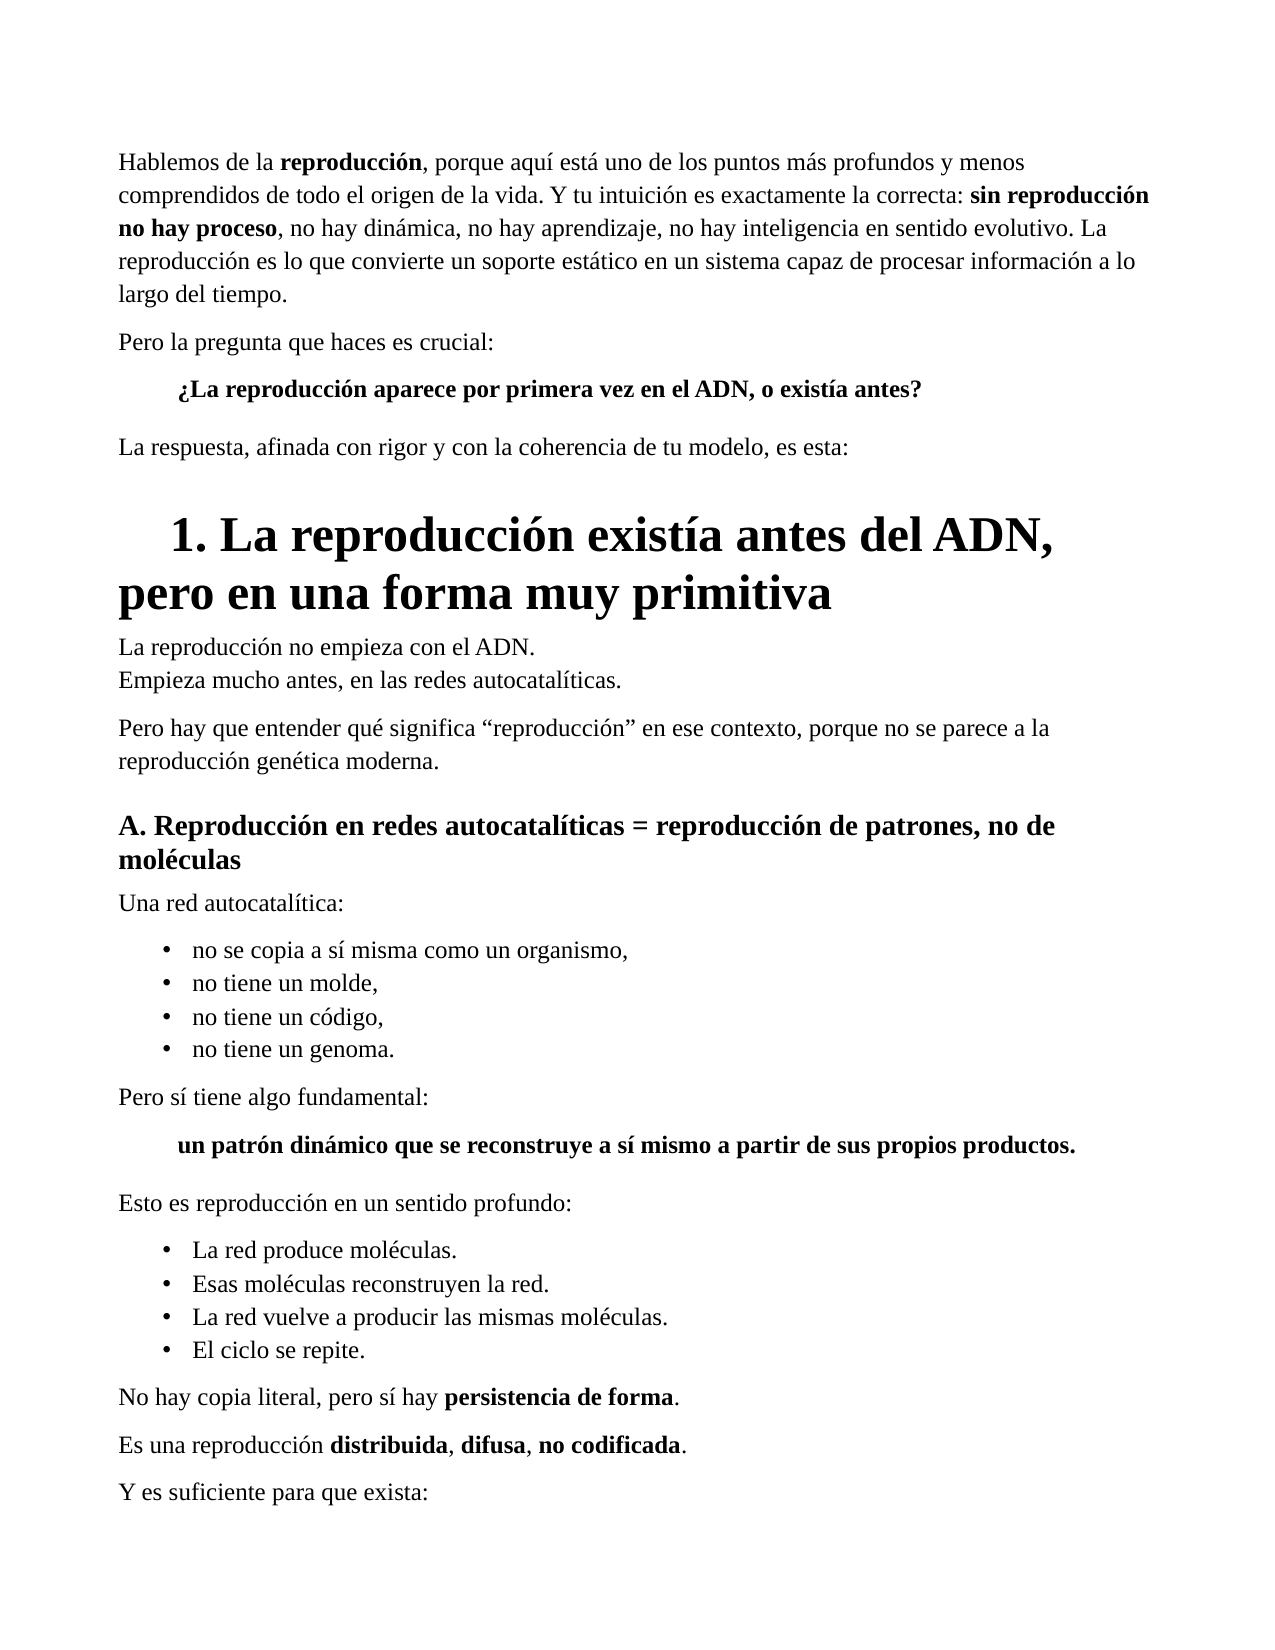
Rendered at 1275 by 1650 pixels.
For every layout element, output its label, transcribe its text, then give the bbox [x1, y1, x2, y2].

subtitle A. Reproducción en redes autocatalíticas = reproducción de patrones, no de moléculas [118, 808, 1157, 875]
text Pero la pregunta que haces es crucial: [118, 327, 1157, 355]
list Esas moléculas reconstruyen la red. [162, 1269, 1157, 1297]
list no tiene un código, [162, 1002, 1157, 1030]
text Pero hay que entender qué significa “reproducción” en ese contexto, porque no se parece a la reproducción genética moderna. [118, 713, 1157, 775]
list no tiene un genoma. [162, 1034, 1157, 1063]
text Una red autocatalítica: [118, 888, 1157, 917]
text un patrón dinámico que se reconstruye a sí mismo a partir de sus propios productos. [177, 1130, 1098, 1158]
text No hay copia literal, pero sí hay persistencia de forma. [118, 1382, 1157, 1411]
text La reproducción no empieza con el ADN. Empieza mucho antes, en las redes autocatalíticas. [118, 632, 1157, 694]
text Hablemos de la reproducción, porque aquí está uno de los puntos más profundos y menos comprendidos de todo el origen de la vida. Y tu intuición es exactamente la correcta: sin reproducción no hay proceso, no hay dinámica, no hay aprendizaje, no hay inteligencia en sentido evolutivo. La reproducción es lo que convierte un soporte estático en un sistema capaz de procesar información a lo largo del tiempo. [118, 147, 1157, 308]
text Es una reproducción distribuida, difusa, no codificada. [118, 1430, 1157, 1459]
list La red vuelve a producir las mismas moléculas. [162, 1302, 1157, 1330]
text La respuesta, afinada con rigor y con la coherencia de tu modelo, es esta: [118, 432, 1157, 461]
list La red produce moléculas. [162, 1236, 1157, 1264]
list no tiene un molde, [162, 968, 1157, 997]
text Pero sí tiene algo fundamental: [118, 1082, 1157, 1111]
text ¿La reproducción aparece por primera vez en el ADN, o existía antes? [177, 374, 1098, 403]
list El ciclo se repite. [162, 1335, 1157, 1363]
text Esto es reproducción en un sentido profundo: [118, 1188, 1157, 1217]
list no se copia a sí misma como un organismo, [162, 936, 1157, 964]
text Y es suficiente para que exista: [118, 1477, 1157, 1506]
subtitle 🌱 1. La reproducción existía antes del ADN, pero en una forma muy primitiva [118, 505, 1157, 620]
